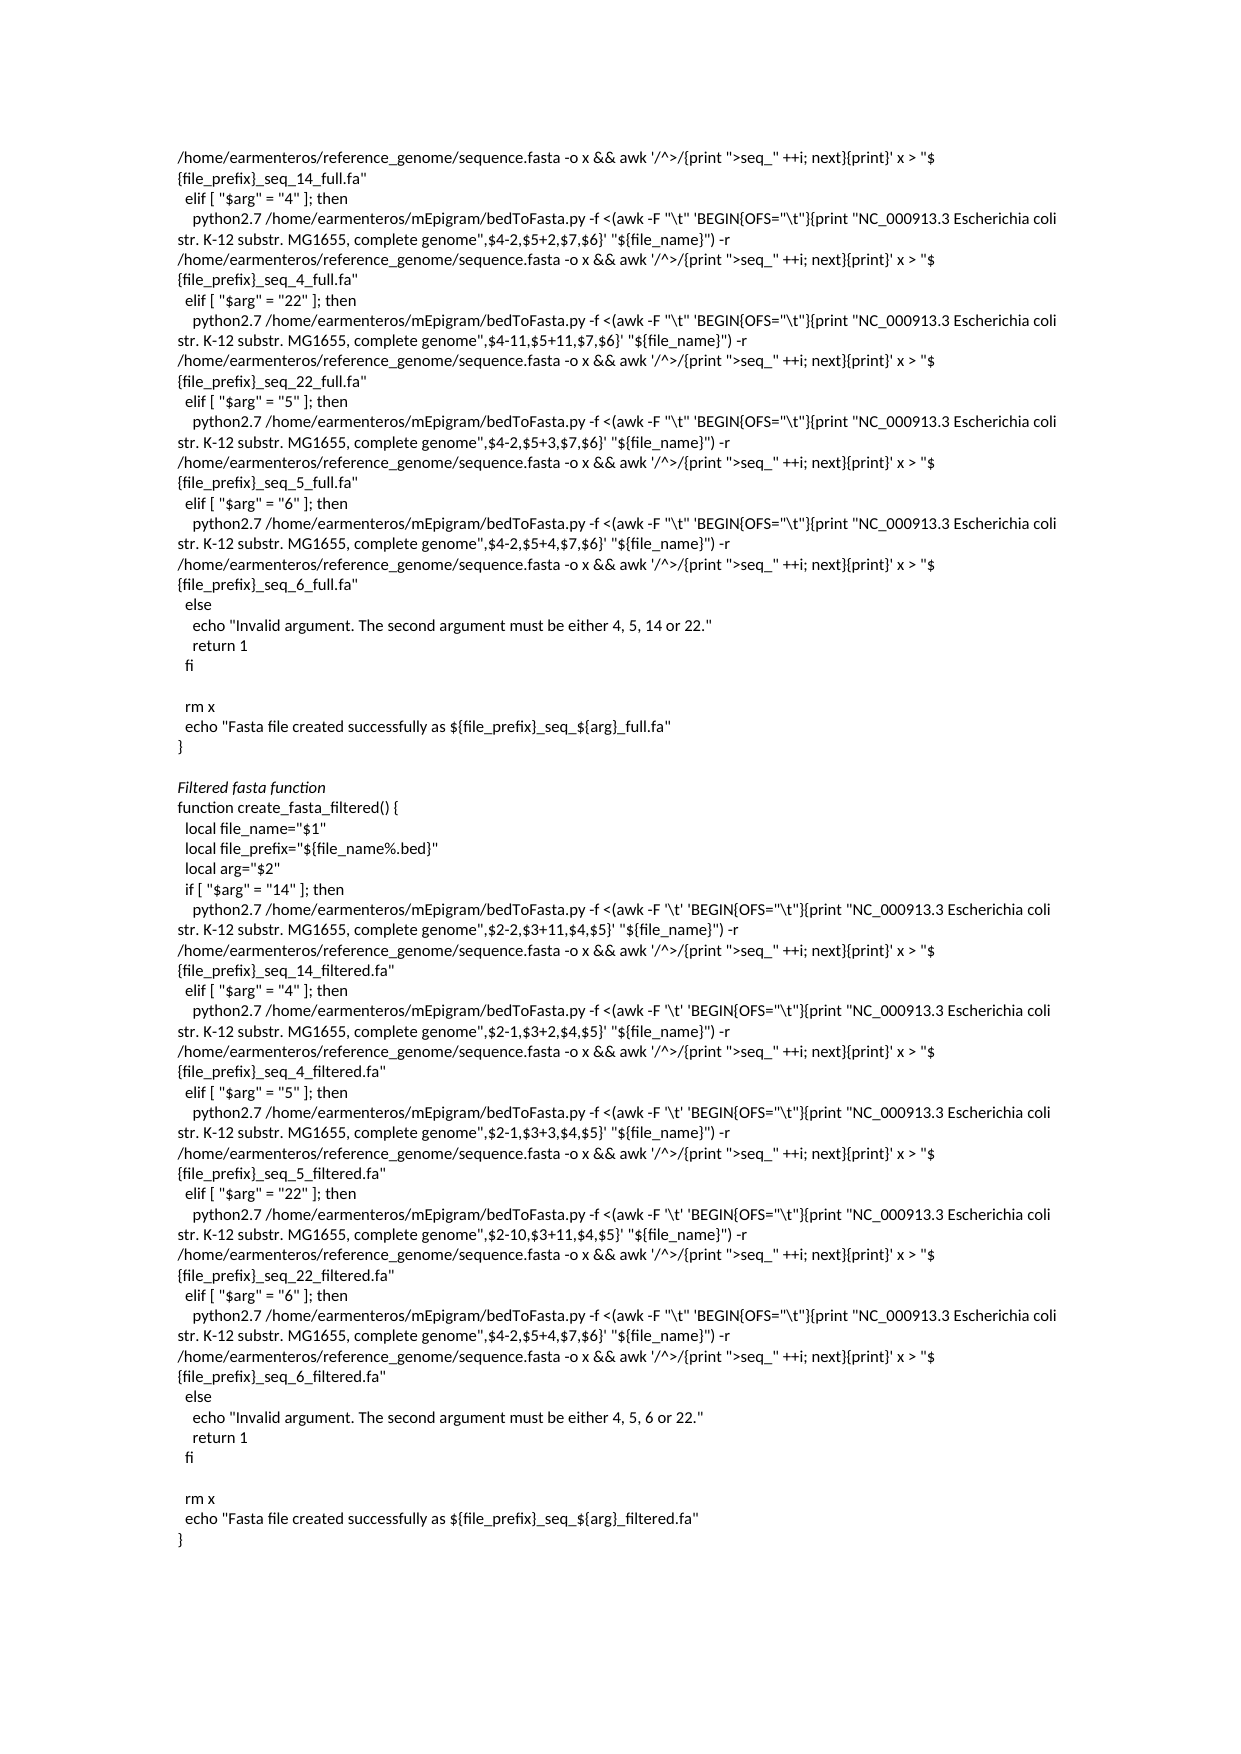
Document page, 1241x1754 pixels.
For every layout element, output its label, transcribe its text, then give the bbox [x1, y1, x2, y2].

text elif [ "$arg" = "4" ]; then [177, 980, 1063, 1001]
text fi [177, 655, 1063, 676]
text echo "Fasta file created successfully as ${file_prefix}_seq_${arg}_full.fa" [177, 716, 1063, 737]
text elif [ "$arg" = "6" ]; then [177, 493, 1063, 513]
text Filtered fasta function [177, 777, 1063, 798]
text return 1 [177, 1427, 1063, 1448]
text elif [ "$arg" = "4" ]; then [177, 188, 1063, 208]
text python2.7 /home/earmenteros/mEpigram/bedToFasta.py -f <(awk -F '\t' 'BEGIN{OFS="\t"}{print "NC_000913.3 Escherichia coli str. K-12 substr. MG1655, complete genome",$2-1,$3+3,$4,$5}' "${file_name}") -r /home/earmenteros/reference_genome/sequence.fasta -o x && awk '/^>/{print ">seq_" ++i; next}{print}' x > "${file_prefix}_seq_5_filtered.fa" [177, 1102, 1063, 1183]
text local file_name="$1" [177, 818, 1063, 838]
text echo "Invalid argument. The second argument must be either 4, 5, 14 or 22." [177, 615, 1063, 635]
text } [177, 737, 1063, 757]
text elif [ "$arg" = "5" ]; then [177, 391, 1063, 412]
text python2.7 /home/earmenteros/mEpigram/bedToFasta.py -f <(awk -F '\t' 'BEGIN{OFS="\t"}{print "NC_000913.3 Escherichia coli str. K-12 substr. MG1655, complete genome",$2-10,$3+11,$4,$5}' "${file_name}") -r /home/earmenteros/reference_genome/sequence.fasta -o x && awk '/^>/{print ">seq_" ++i; next}{print}' x > "${file_prefix}_seq_22_filtered.fa" [177, 1204, 1063, 1285]
text elif [ "$arg" = "6" ]; then [177, 1285, 1063, 1305]
text function create_fasta_filtered() { [177, 798, 1063, 818]
text python2.7 /home/earmenteros/mEpigram/bedToFasta.py -f <(awk -F '\t' 'BEGIN{OFS="\t"}{print "NC_000913.3 Escherichia coli str. K-12 substr. MG1655, complete genome",$2-2,$3+11,$4,$5}' "${file_name}") -r /home/earmenteros/reference_genome/sequence.fasta -o x && awk '/^>/{print ">seq_" ++i; next}{print}' x > "${file_prefix}_seq_14_filtered.fa" [177, 899, 1063, 980]
text python2.7 /home/earmenteros/mEpigram/bedToFasta.py -f <(awk -F "\t" 'BEGIN{OFS="\t"}{print "NC_000913.3 Escherichia coli str. K-12 substr. MG1655, complete genome",$4-11,$5+11,$7,$6}' "${file_name}") -r /home/earmenteros/reference_genome/sequence.fasta -o x && awk '/^>/{print ">seq_" ++i; next}{print}' x > "${file_prefix}_seq_22_full.fa" [177, 310, 1063, 391]
text } [177, 1529, 1063, 1549]
text if [ "$arg" = "14" ]; then [177, 879, 1063, 899]
text python2.7 /home/earmenteros/mEpigram/bedToFasta.py -f <(awk -F "\t" 'BEGIN{OFS="\t"}{print "NC_000913.3 Escherichia coli str. K-12 substr. MG1655, complete genome",$4-2,$5+2,$7,$6}' "${file_name}") -r /home/earmenteros/reference_genome/sequence.fasta -o x && awk '/^>/{print ">seq_" ++i; next}{print}' x > "${file_prefix}_seq_4_full.fa" [177, 208, 1063, 290]
text rm x [177, 1488, 1063, 1508]
text /home/earmenteros/reference_genome/sequence.fasta -o x && awk '/^>/{print ">seq_" ++i; next}{print}' x > "${file_prefix}_seq_14_full.fa" [177, 148, 1063, 188]
text echo "Invalid argument. The second argument must be either 4, 5, 6 or 22." [177, 1407, 1063, 1427]
text local arg="$2" [177, 858, 1063, 879]
text echo "Fasta file created successfully as ${file_prefix}_seq_${arg}_filtered.fa" [177, 1508, 1063, 1529]
text python2.7 /home/earmenteros/mEpigram/bedToFasta.py -f <(awk -F "\t" 'BEGIN{OFS="\t"}{print "NC_000913.3 Escherichia coli str. K-12 substr. MG1655, complete genome",$4-2,$5+4,$7,$6}' "${file_name}") -r /home/earmenteros/reference_genome/sequence.fasta -o x && awk '/^>/{print ">seq_" ++i; next}{print}' x > "${file_prefix}_seq_6_filtered.fa" [177, 1305, 1063, 1387]
text python2.7 /home/earmenteros/mEpigram/bedToFasta.py -f <(awk -F "\t" 'BEGIN{OFS="\t"}{print "NC_000913.3 Escherichia coli str. K-12 substr. MG1655, complete genome",$4-2,$5+4,$7,$6}' "${file_name}") -r /home/earmenteros/reference_genome/sequence.fasta -o x && awk '/^>/{print ">seq_" ++i; next}{print}' x > "${file_prefix}_seq_6_full.fa" [177, 513, 1063, 594]
text else [177, 1387, 1063, 1407]
text python2.7 /home/earmenteros/mEpigram/bedToFasta.py -f <(awk -F '\t' 'BEGIN{OFS="\t"}{print "NC_000913.3 Escherichia coli str. K-12 substr. MG1655, complete genome",$2-1,$3+2,$4,$5}' "${file_name}") -r /home/earmenteros/reference_genome/sequence.fasta -o x && awk '/^>/{print ">seq_" ++i; next}{print}' x > "${file_prefix}_seq_4_filtered.fa" [177, 1001, 1063, 1082]
text elif [ "$arg" = "5" ]; then [177, 1082, 1063, 1102]
text rm x [177, 696, 1063, 716]
text elif [ "$arg" = "22" ]; then [177, 1183, 1063, 1204]
text local file_prefix="${file_name%.bed}" [177, 838, 1063, 858]
text fi [177, 1448, 1063, 1468]
text return 1 [177, 635, 1063, 655]
text elif [ "$arg" = "22" ]; then [177, 290, 1063, 310]
text python2.7 /home/earmenteros/mEpigram/bedToFasta.py -f <(awk -F "\t" 'BEGIN{OFS="\t"}{print "NC_000913.3 Escherichia coli str. K-12 substr. MG1655, complete genome",$4-2,$5+3,$7,$6}' "${file_name}") -r /home/earmenteros/reference_genome/sequence.fasta -o x && awk '/^>/{print ">seq_" ++i; next}{print}' x > "${file_prefix}_seq_5_full.fa" [177, 412, 1063, 493]
text else [177, 594, 1063, 615]
